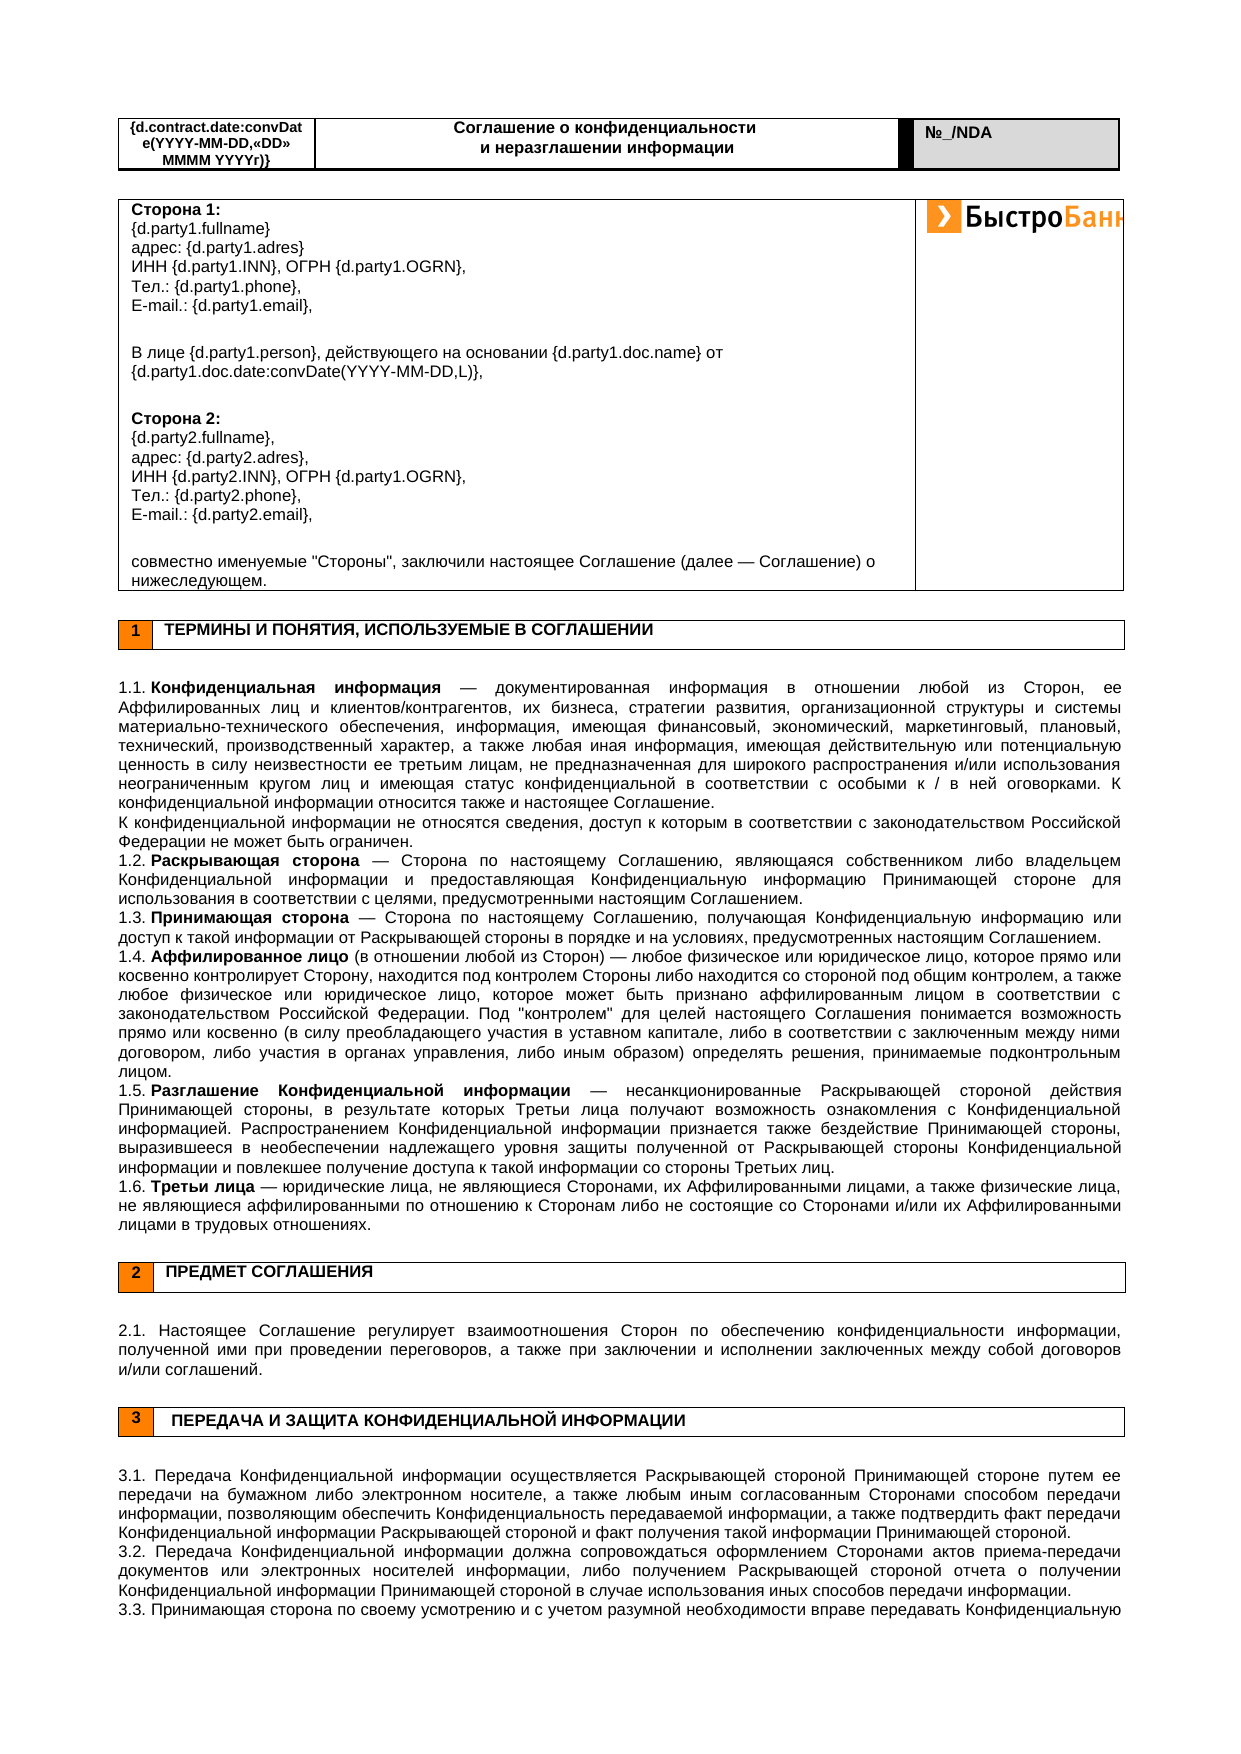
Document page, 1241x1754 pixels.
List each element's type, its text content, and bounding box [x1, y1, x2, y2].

text 1.1. Конфиденциальная информация — документированная информация в отношении любой из Сторон, ее Аффилированных лиц и клиентов/контрагентов, их бизнеса, стратегии развития, организационной структуры и системы материально-технического обеспечения, информация, имеющая финансовый, экономический, маркетинговый, плановый, технический, производственный характер, а также любая иная информация, имеющая действительную или потенциальную ценность в силу неизвестности ее третьим лицам, не предназначенная для широкого распространения и/или использования неограниченным кругом лиц и имеющая статус конфиденциальной в соответствии с особыми к / в ней оговорками. К конфиденциальной информации относится также и настоящее Соглашение. [118, 678, 1122, 812]
text 1.3. Принимающая сторона — Сторона по настоящему Соглашению, получающая Конфиденциальную информацию или доступ к такой информации от Раскрывающей стороны в порядке и на условиях, предусмотренных настоящим Соглашением. [118, 908, 1122, 947]
text 3.3. Принимающая сторона по своему усмотрению и с учетом разумной необходимости вправе передавать Конфиденциальную [118, 1599, 1122, 1619]
table_header 2 [119, 1263, 153, 1292]
text К конфиденциальной информации не относятся сведения, доступ к которым в соответствии с законодательством Российской Федерации не может быть ограничен. [118, 812, 1122, 851]
table_header Соглашение о конфиденциальности и неразглашении информации [316, 119, 898, 168]
text 3.1. Передача Конфиденциальной информации осуществляется Раскрывающей стороной Принимающей стороне путем ее передачи на бумажном либо электронном носителе, а также любым иным согласованным Сторонами способом передачи информации, позволяющим обеспечить Конфиденциальность передаваемой информации, а также подтвердить факт передачи Конфиденциальной информации Раскрывающей стороной и факт получения такой информации Принимающей стороной. [118, 1465, 1122, 1542]
table_header ТЕРМИНЫ И ПОНЯТИЯ, ИСПОЛЬЗУЕМЫЕ В СОГЛАШЕНИИ [153, 621, 1124, 649]
text 2.1. Настоящее Соглашение регулирует взаимоотношения Сторон по обеспечению конфиденциальности информации, полученной ими при проведении переговоров, а также при заключении и исполнении заключенных между собой договоров и/или соглашений. [118, 1321, 1122, 1378]
table_header ПЕРЕДАЧА И ЗАЩИТА КОНФИДЕНЦИАЛЬНОЙ ИНФОРМАЦИИ [154, 1408, 1124, 1436]
text 1.6. Третьи лица — юридические лица, не являющиеся Сторонами, их Аффилированными лицами, а также физические лица, не являющиеся аффилированными по отношению к Сторонам либо не состоящие со Сторонами и/или их Аффилированными лицами в трудовых отношениях. [118, 1177, 1122, 1234]
text 1.4. Аффилированное лицо (в отношении любой из Сторон) — любое физическое или юридическое лицо, которое прямо или косвенно контролирует Сторону, находится под контролем Стороны либо находится со стороной под общим контролем, а также любое физическое или юридическое лицо, которое может быть признано аффилированным лицом в соответствии с законодательством Российской Федерации. Под "контролем" для целей настоящего Соглашения понимается возможность прямо или косвенно (в силу преобладающего участия в уставном капитале, либо в соответствии с заключенным между ними договором, либо участия в органах управления, либо иным образом) определять решения, принимаемые подконтрольным лицом. [118, 947, 1122, 1081]
table_header 1 [119, 621, 152, 649]
table_header №_/NDA [914, 120, 1118, 168]
table_header 3 [119, 1408, 153, 1436]
text 1.2. Раскрывающая сторона — Сторона по настоящему Соглашению, являющаяся собственником либо владельцем Конфиденциальной информации и предоставляющая Конфиденциальную информацию Принимающей стороне для использования в соответствии с целями, предусмотренными настоящим Соглашением. [118, 851, 1122, 908]
text 3.2. Передача Конфиденциальной информации должна сопровождаться оформлением Сторонами актов приема-передачи документов или электронных носителей информации, либо получением Раскрывающей стороной отчета о получении Конфиденциальной информации Принимающей стороной в случае использования иных способов передачи информации. [118, 1542, 1122, 1599]
table_header [916, 200, 1123, 590]
table_header Сторона 1: {d.party1.fullname} адрес: {d.party1.adres} ИНН {d.party1.INN}, ОГРН {d.party1.OGRN}, Тел.: {d.party1.phone}, E-mail.: {d.party1.email}, В лице {d.party1.person}, действующего на основании {d.party1.doc.name} от {d.party1.doc.date:convDate(YYYY-MM-DD,L)}, Сторона 2: {d.party2.fullname}, адрес: {d.party2.adres}, ИНН {d.party2.INN}, ОГРН {d.party1.OGRN}, Тел.: {d.party2.phone}, E-mail.: {d.party2.email}, совместно именуемые "Стороны", заключили настоящее Соглашение (далее — Соглашение) о нижеследующем. [119, 200, 915, 590]
text 1.5. Разглашение Конфиденциальной информации — несанкционированные Раскрывающей стороной действия Принимающей стороны, в результате которых Третьи лица получают возможность ознакомления с Конфиденциальной информацией. Распространением Конфиденциальной информации признается также бездействие Принимающей стороны, выразившееся в необеспечении надлежащего уровня защиты полученной от Раскрывающей стороны Конфиденциальной информации и повлекшее получение доступа к такой информации со стороны Третьих лиц. [118, 1081, 1122, 1177]
table_header ПРЕДМЕТ СОГЛАШЕНИЯ [154, 1263, 1125, 1292]
table_header {d.contract.date:convDate(YYYY-MM-DD,«DD» MMMM YYYYг)} [119, 119, 314, 168]
